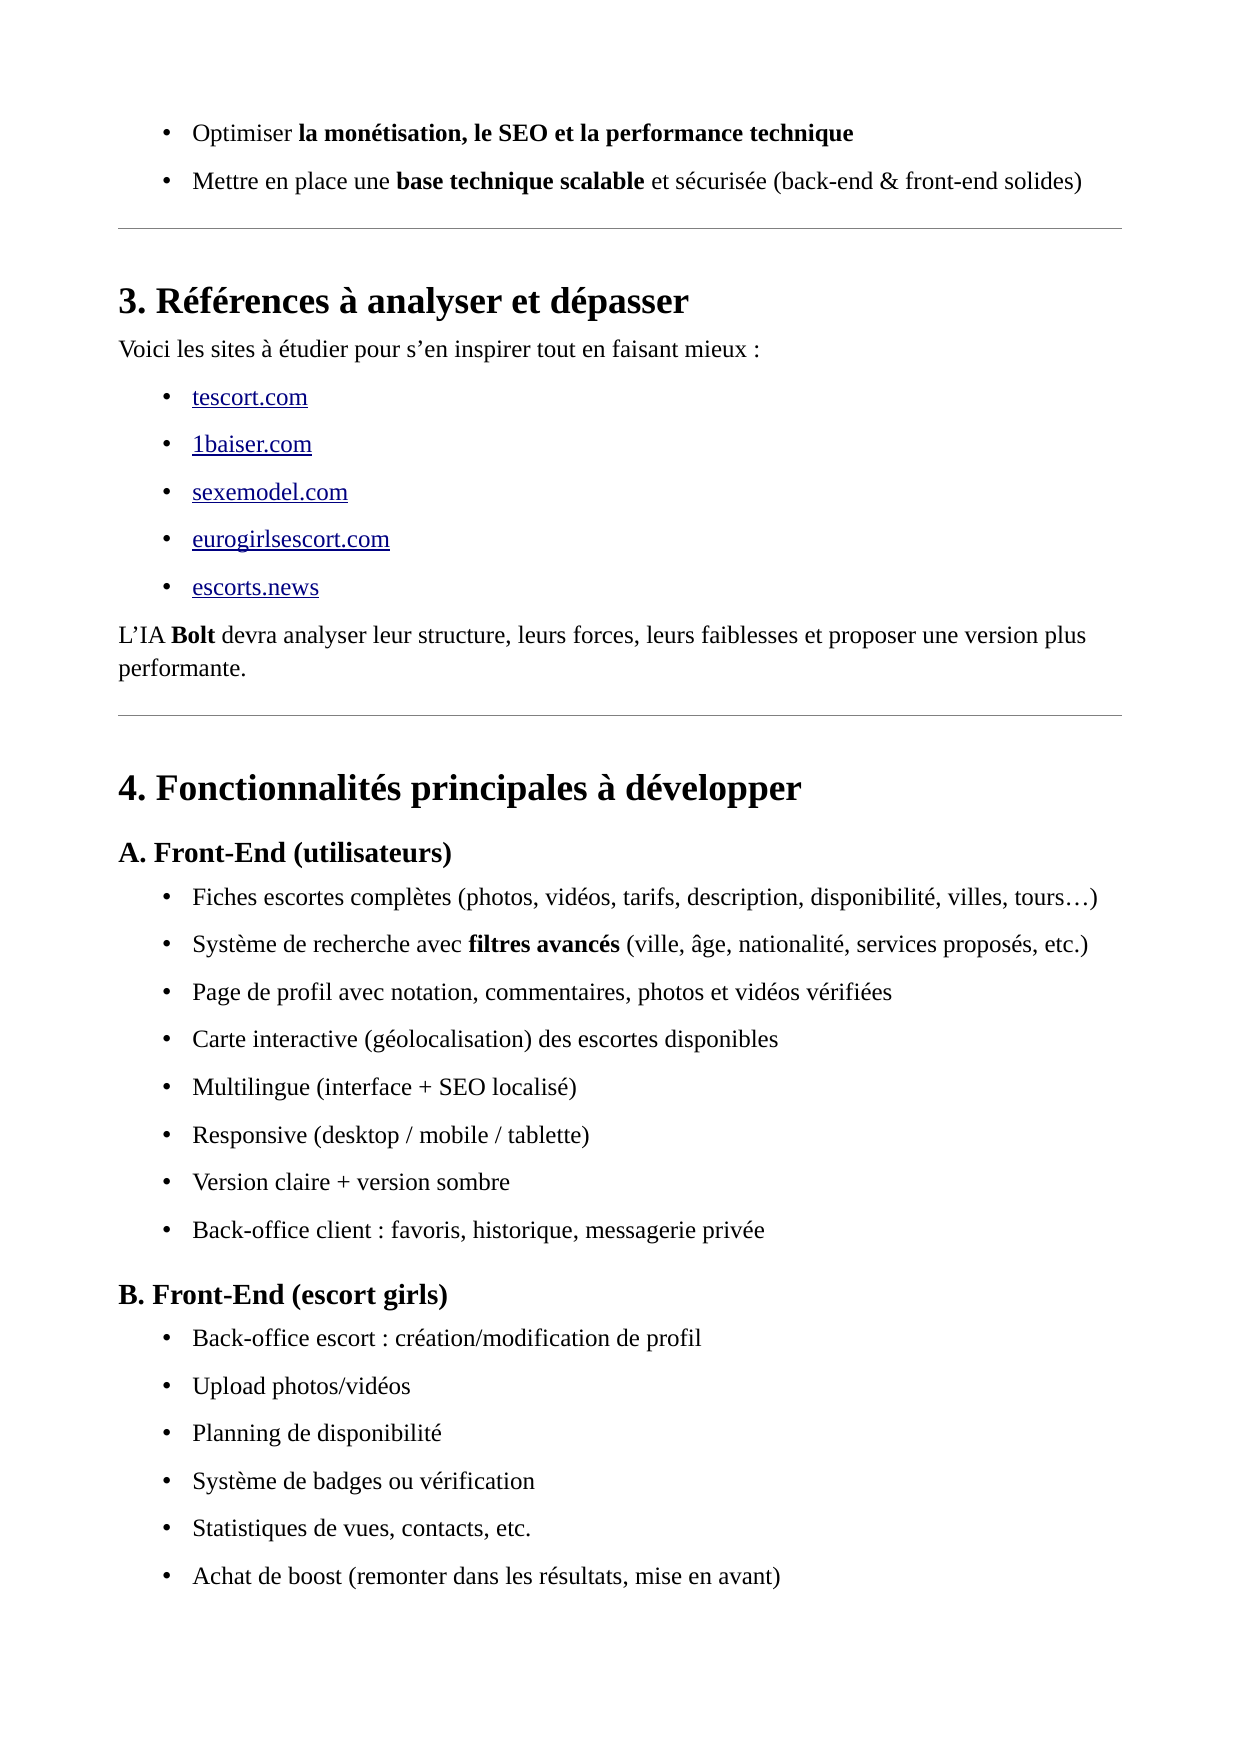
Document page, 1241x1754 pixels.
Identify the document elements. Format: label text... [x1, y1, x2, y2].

list Mettre en place une base technique scalable et sécurisée (back-end & front-end solides) [162, 166, 1122, 194]
list escorts.news [162, 572, 1122, 601]
list Carte interactive (géolocalisation) des escortes disponibles [162, 1024, 1122, 1053]
list 1baiser.com [162, 429, 1122, 458]
list tescort.com [162, 382, 1122, 410]
text L’IA Bolt devra analyser leur structure, leurs forces, leurs faiblesses et proposer une version plus performante. [118, 620, 1122, 681]
subtitle 3. Références à analyser et dépasser [118, 278, 1122, 322]
list Planning de disponibilité [162, 1418, 1122, 1447]
list Statistiques de vues, contacts, etc. [162, 1513, 1122, 1542]
list sexemodel.com [162, 477, 1122, 506]
list Upload photos/vidéos [162, 1371, 1122, 1399]
subtitle A. Front-End (utilisateurs) [118, 836, 1122, 869]
subtitle B. Front-End (escort girls) [118, 1277, 1122, 1311]
list Page de profil avec notation, commentaires, photos et vidéos vérifiées [162, 977, 1122, 1006]
subtitle 4. Fonctionnalités principales à développer [118, 765, 1122, 808]
list Optimiser la monétisation, le SEO et la performance technique [162, 118, 1122, 147]
list Responsive (desktop / mobile / tablette) [162, 1120, 1122, 1148]
list Système de recherche avec filtres avancés (ville, âge, nationalité, services proposés, etc.) [162, 929, 1122, 958]
list Système de badges ou vérification [162, 1466, 1122, 1495]
text Voici les sites à étudier pour s’en inspirer tout en faisant mieux : [118, 334, 1122, 363]
list Fiches escortes complètes (photos, vidéos, tarifs, description, disponibilité, villes, tours…) [162, 882, 1122, 910]
list Achat de boost (remonter dans les résultats, mise en avant) [162, 1561, 1122, 1590]
list Back-office client : favoris, historique, messagerie privée [162, 1215, 1122, 1244]
list Multilingue (interface + SEO localisé) [162, 1072, 1122, 1101]
list eurogirlsescort.com [162, 524, 1122, 553]
list Version claire + version sombre [162, 1167, 1122, 1196]
list Back-office escort : création/modification de profil [162, 1323, 1122, 1352]
